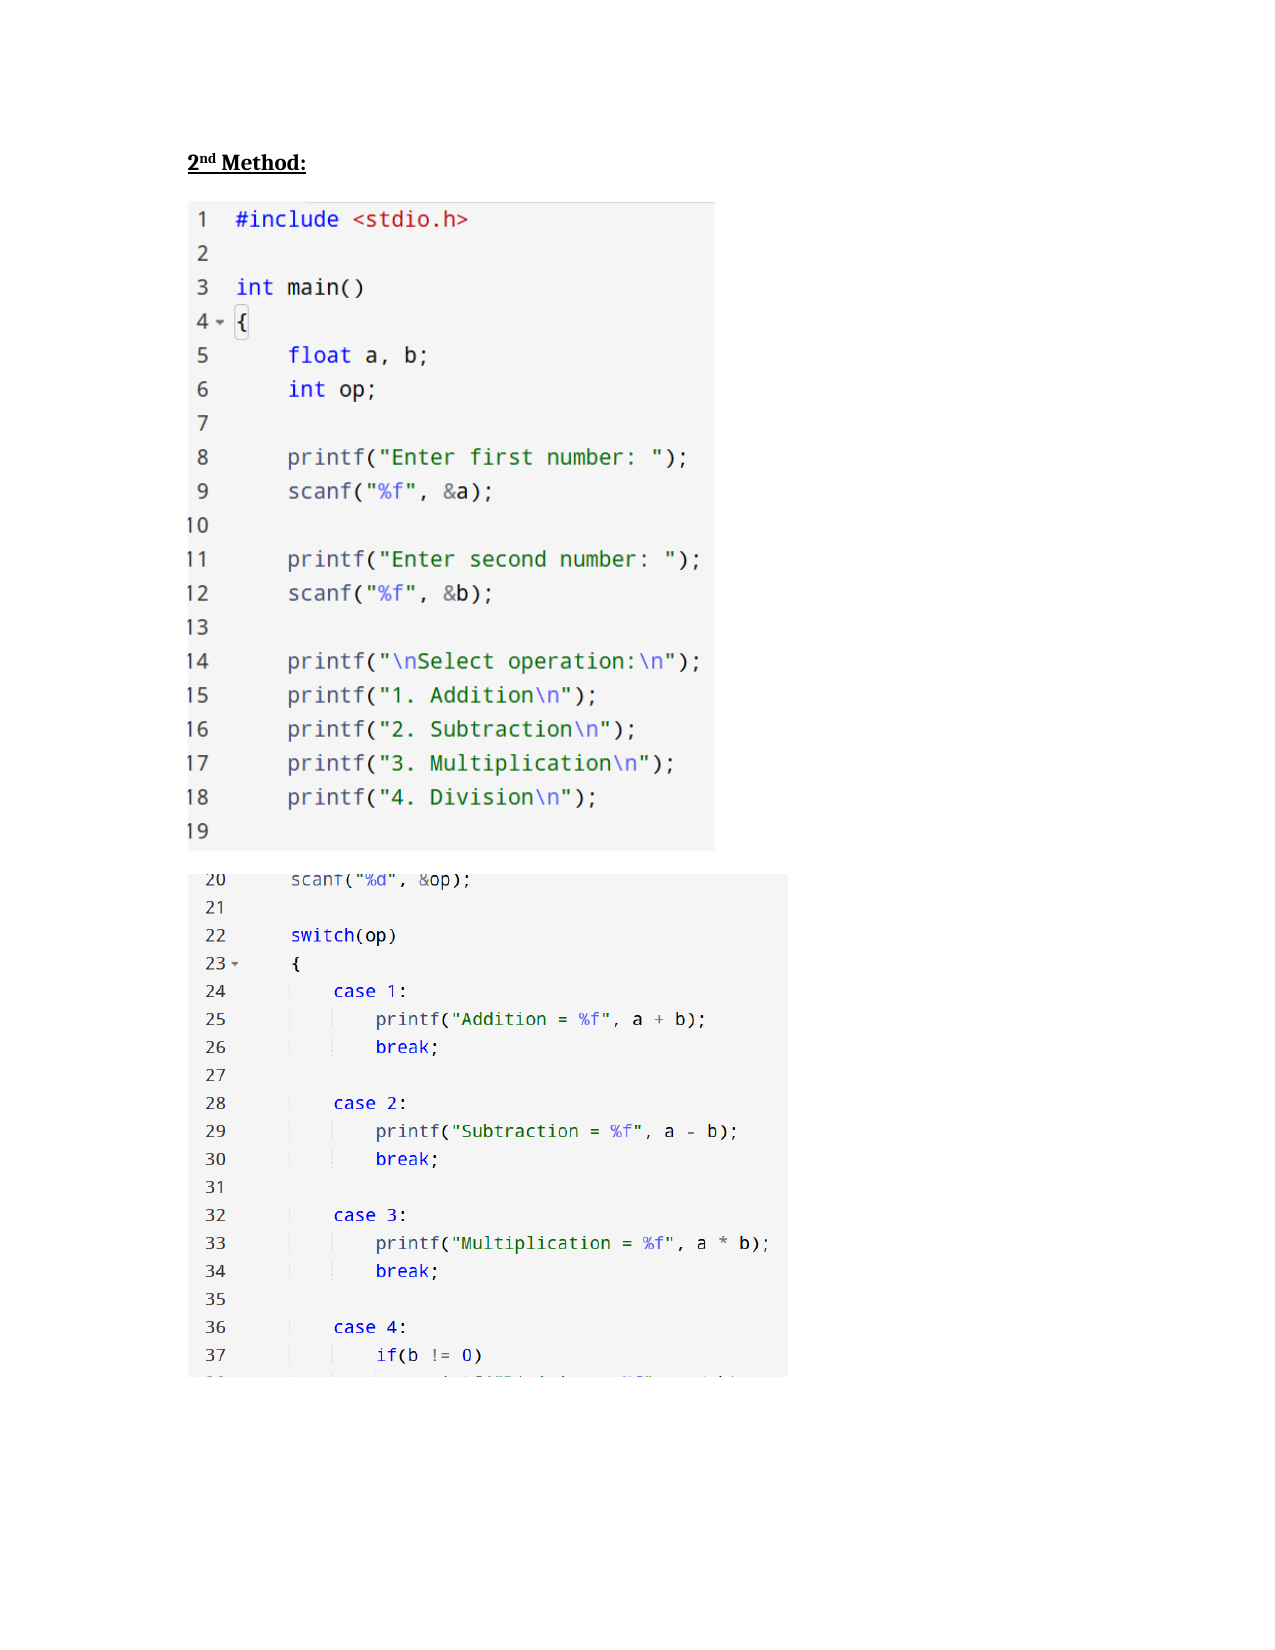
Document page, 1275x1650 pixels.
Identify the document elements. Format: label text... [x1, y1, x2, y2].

text 2nd Method: [187, 150, 1087, 176]
